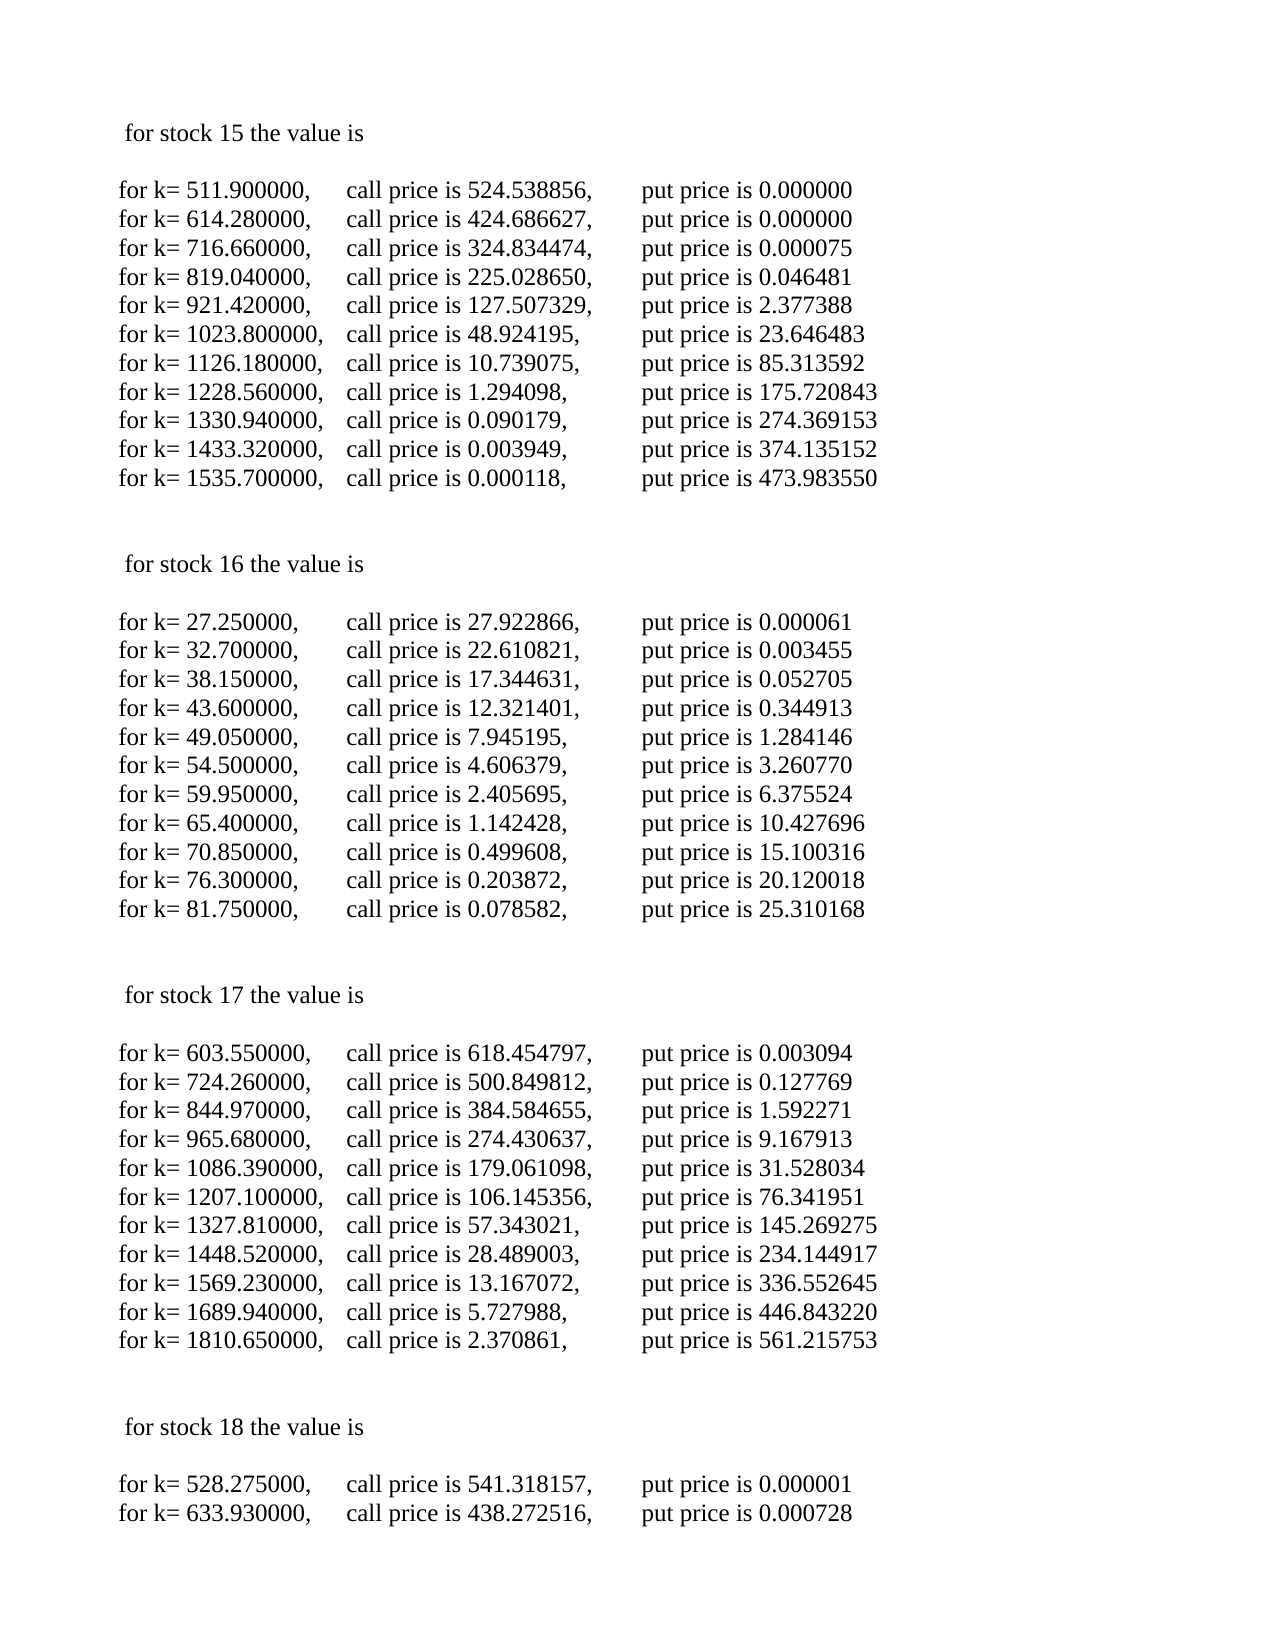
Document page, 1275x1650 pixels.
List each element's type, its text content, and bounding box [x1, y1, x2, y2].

text for stock 18 the value is [118, 1412, 1157, 1441]
text for k= 43.600000, call price is 12.321401, put price is 0.344913 [118, 693, 1157, 722]
text for stock 16 the value is [118, 549, 1157, 578]
text for stock 15 the value is [118, 118, 1157, 147]
text for k= 1126.180000, call price is 10.739075, put price is 85.313592 [118, 348, 1157, 377]
text for k= 59.950000, call price is 2.405695, put price is 6.375524 [118, 779, 1157, 808]
text for k= 65.400000, call price is 1.142428, put price is 10.427696 [118, 808, 1157, 837]
text for k= 1689.940000, call price is 5.727988, put price is 446.843220 [118, 1297, 1157, 1326]
text for k= 921.420000, call price is 127.507329, put price is 2.377388 [118, 291, 1157, 319]
text for k= 38.150000, call price is 17.344631, put price is 0.052705 [118, 664, 1157, 693]
text for k= 511.900000, call price is 524.538856, put price is 0.000000 [118, 176, 1157, 204]
text for k= 1327.810000, call price is 57.343021, put price is 145.269275 [118, 1211, 1157, 1239]
text for k= 1207.100000, call price is 106.145356, put price is 76.341951 [118, 1182, 1157, 1211]
text for k= 27.250000, call price is 27.922866, put price is 0.000061 [118, 607, 1157, 636]
text for k= 819.040000, call price is 225.028650, put price is 0.046481 [118, 262, 1157, 291]
text for k= 1535.700000, call price is 0.000118, put price is 473.983550 [118, 463, 1157, 492]
text for k= 614.280000, call price is 424.686627, put price is 0.000000 [118, 204, 1157, 233]
text for k= 70.850000, call price is 0.499608, put price is 15.100316 [118, 837, 1157, 866]
text for stock 17 the value is [118, 981, 1157, 1009]
text for k= 76.300000, call price is 0.203872, put price is 20.120018 [118, 866, 1157, 894]
text for k= 49.050000, call price is 7.945195, put price is 1.284146 [118, 722, 1157, 751]
text for k= 844.970000, call price is 384.584655, put price is 1.592271 [118, 1096, 1157, 1124]
text for k= 1023.800000, call price is 48.924195, put price is 23.646483 [118, 319, 1157, 348]
text for k= 1330.940000, call price is 0.090179, put price is 274.369153 [118, 406, 1157, 434]
text for k= 1228.560000, call price is 1.294098, put price is 175.720843 [118, 377, 1157, 406]
text for k= 32.700000, call price is 22.610821, put price is 0.003455 [118, 636, 1157, 664]
text for k= 1569.230000, call price is 13.167072, put price is 336.552645 [118, 1268, 1157, 1297]
text for k= 528.275000, call price is 541.318157, put price is 0.000001 [118, 1469, 1157, 1498]
text for k= 724.260000, call price is 500.849812, put price is 0.127769 [118, 1067, 1157, 1096]
text for k= 1433.320000, call price is 0.003949, put price is 374.135152 [118, 434, 1157, 463]
text for k= 1086.390000, call price is 179.061098, put price is 31.528034 [118, 1153, 1157, 1182]
text for k= 716.660000, call price is 324.834474, put price is 0.000075 [118, 233, 1157, 262]
text for k= 603.550000, call price is 618.454797, put price is 0.003094 [118, 1038, 1157, 1067]
text for k= 81.750000, call price is 0.078582, put price is 25.310168 [118, 894, 1157, 923]
text for k= 54.500000, call price is 4.606379, put price is 3.260770 [118, 751, 1157, 779]
text for k= 1810.650000, call price is 2.370861, put price is 561.215753 [118, 1326, 1157, 1354]
text for k= 633.930000, call price is 438.272516, put price is 0.000728 [118, 1498, 1157, 1527]
text for k= 965.680000, call price is 274.430637, put price is 9.167913 [118, 1124, 1157, 1153]
text for k= 1448.520000, call price is 28.489003, put price is 234.144917 [118, 1239, 1157, 1268]
